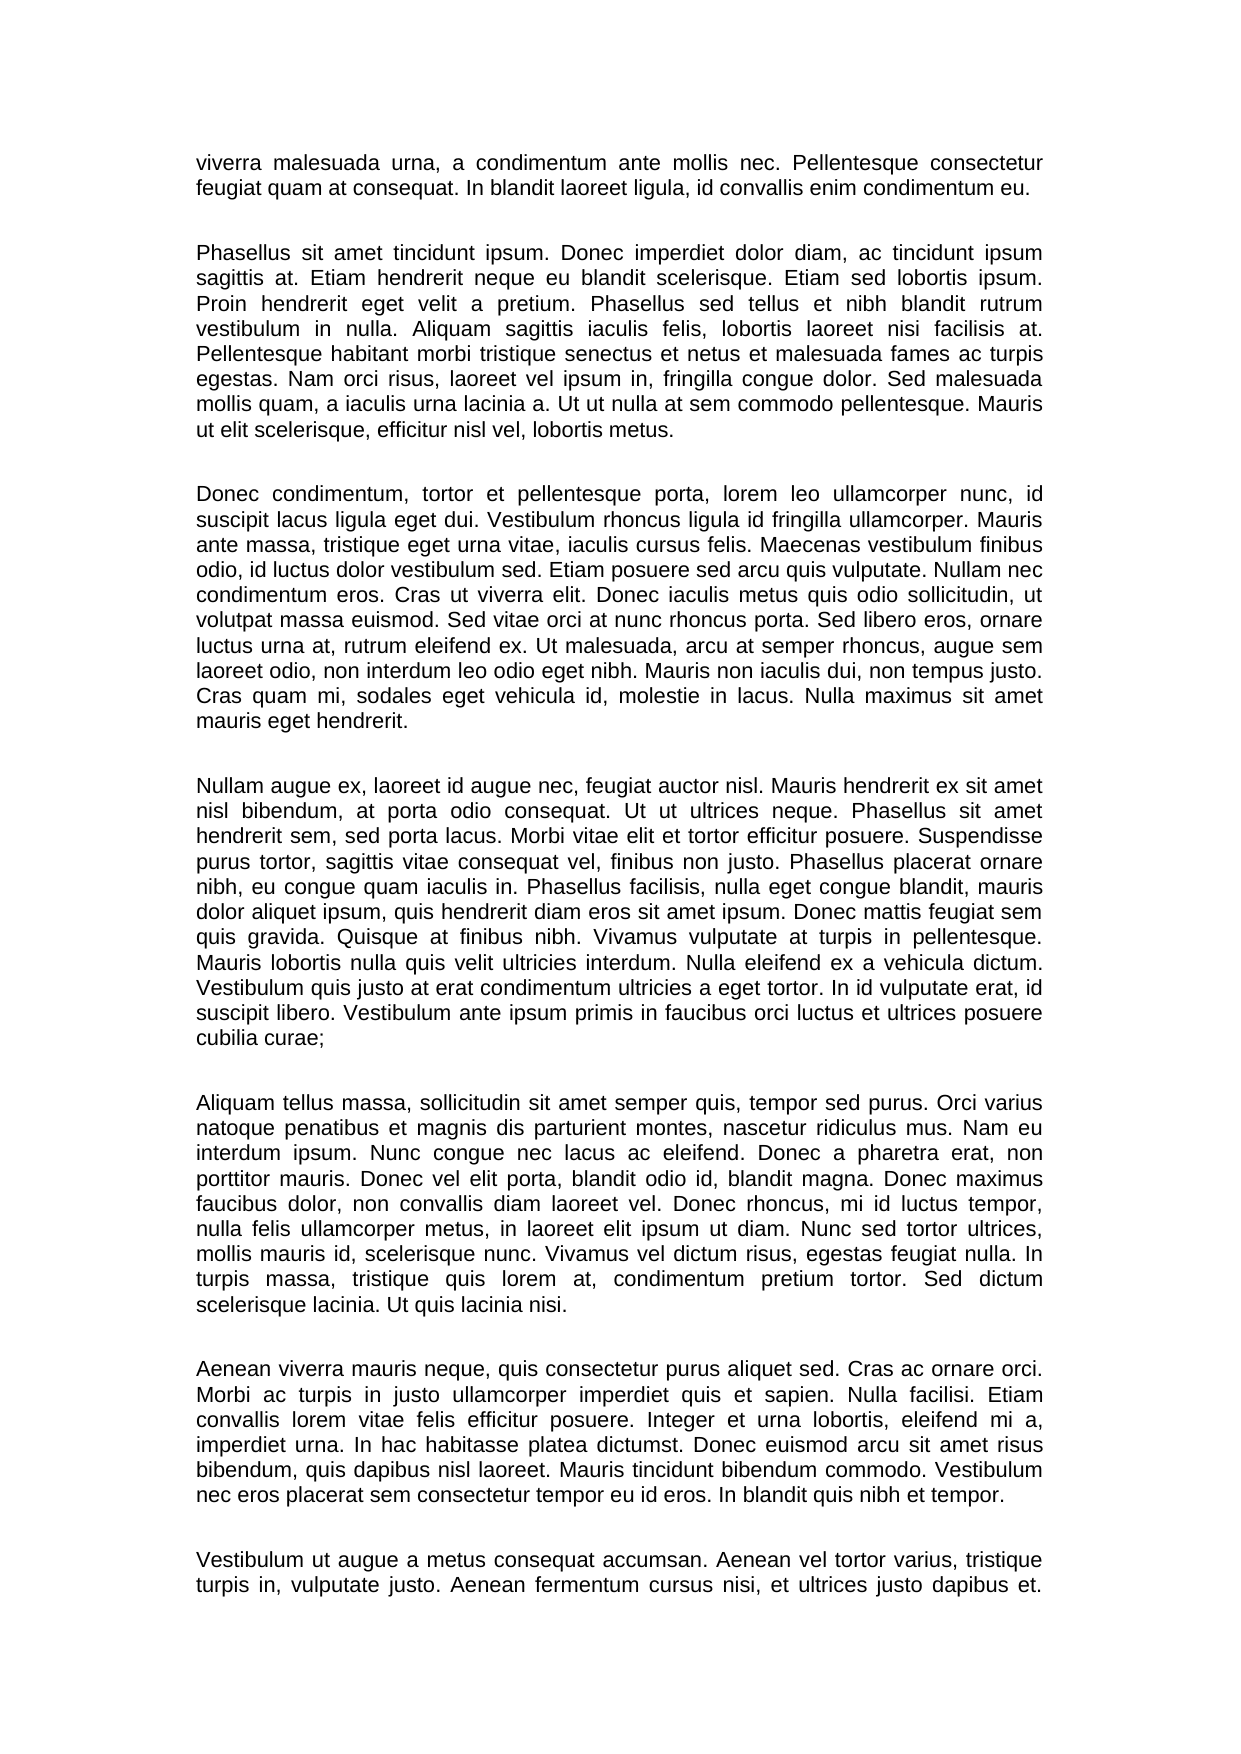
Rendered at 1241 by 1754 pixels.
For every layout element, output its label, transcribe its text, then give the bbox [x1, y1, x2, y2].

text viverra malesuada urna, a condimentum ante mollis nec. Pellentesque consectetur feugiat quam at consequat. In blandit laoreet ligula, id convallis enim condimentum eu. [196, 150, 1044, 200]
text Phasellus sit amet tincidunt ipsum. Donec imperdiet dolor diam, ac tincidunt ipsum sagittis at. Etiam hendrerit neque eu blandit scelerisque. Etiam sed lobortis ipsum. Proin hendrerit eget velit a pretium. Phasellus sed tellus et nibh blandit rutrum vestibulum in nulla. Aliquam sagittis iaculis felis, lobortis laoreet nisi facilisis at. Pellentesque habitant morbi tristique senectus et netus et malesuada fames ac turpis egestas. Nam orci risus, laoreet vel ipsum in, fringilla congue dolor. Sed malesuada mollis quam, a iaculis urna lacinia a. Ut ut nulla at sem commodo pellentesque. Mauris ut elit scelerisque, efficitur nisl vel, lobortis metus. [196, 240, 1044, 442]
text Aliquam tellus massa, sollicitudin sit amet semper quis, tempor sed purus. Orci varius natoque penatibus et magnis dis parturient montes, nascetur ridiculus mus. Nam eu interdum ipsum. Nunc congue nec lacus ac eleifend. Donec a pharetra erat, non porttitor mauris. Donec vel elit porta, blandit odio id, blandit magna. Donec maximus faucibus dolor, non convallis diam laoreet vel. Donec rhoncus, mi id luctus tempor, nulla felis ullamcorper metus, in laoreet elit ipsum ut diam. Nunc sed tortor ultrices, mollis mauris id, scelerisque nunc. Vivamus vel dictum risus, egestas feugiat nulla. In turpis massa, tristique quis lorem at, condimentum pretium tortor. Sed dictum scelerisque lacinia. Ut quis lacinia nisi. [196, 1090, 1044, 1317]
text Nullam augue ex, laoreet id augue nec, feugiat auctor nisl. Mauris hendrerit ex sit amet nisl bibendum, at porta odio consequat. Ut ut ultrices neque. Phasellus sit amet hendrerit sem, sed porta lacus. Morbi vitae elit et tortor efficitur posuere. Suspendisse purus tortor, sagittis vitae consequat vel, finibus non justo. Phasellus placerat ornare nibh, eu congue quam iaculis in. Phasellus facilisis, nulla eget congue blandit, mauris dolor aliquet ipsum, quis hendrerit diam eros sit amet ipsum. Donec mattis feugiat sem quis gravida. Quisque at finibus nibh. Vivamus vulputate at turpis in pellentesque. Mauris lobortis nulla quis velit ultricies interdum. Nulla eleifend ex a vehicula dictum. Vestibulum quis justo at erat condimentum ultricies a eget tortor. In id vulputate erat, id suscipit libero. Vestibulum ante ipsum primis in faucibus orci luctus et ultrices posuere cubilia curae; [196, 773, 1044, 1050]
text Aenean viverra mauris neque, quis consectetur purus aliquet sed. Cras ac ornare orci. Morbi ac turpis in justo ullamcorper imperdiet quis et sapien. Nulla facilisi. Etiam convallis lorem vitae felis efficitur posuere. Integer et urna lobortis, eleifend mi a, imperdiet urna. In hac habitasse platea dictumst. Donec euismod arcu sit amet risus bibendum, quis dapibus nisl laoreet. Mauris tincidunt bibendum commodo. Vestibulum nec eros placerat sem consectetur tempor eu id eros. In blandit quis nibh et tempor. [196, 1356, 1044, 1507]
text Vestibulum ut augue a metus consequat accumsan. Aenean vel tortor varius, tristique turpis in, vulputate justo. Aenean fermentum cursus nisi, et ultrices justo dapibus et. [196, 1547, 1044, 1597]
text Donec condimentum, tortor et pellentesque porta, lorem leo ullamcorper nunc, id suscipit lacus ligula eget dui. Vestibulum rhoncus ligula id fringilla ullamcorper. Mauris ante massa, tristique eget urna vitae, iaculis cursus felis. Maecenas vestibulum finibus odio, id luctus dolor vestibulum sed. Etiam posuere sed arcu quis vulputate. Nullam nec condimentum eros. Cras ut viverra elit. Donec iaculis metus quis odio sollicitudin, ut volutpat massa euismod. Sed vitae orci at nunc rhoncus porta. Sed libero eros, ornare luctus urna at, rutrum eleifend ex. Ut malesuada, arcu at semper rhoncus, augue sem laoreet odio, non interdum leo odio eget nibh. Mauris non iaculis dui, non tempus justo. Cras quam mi, sodales eget vehicula id, molestie in lacus. Nulla maximus sit amet mauris eget hendrerit. [196, 481, 1044, 733]
